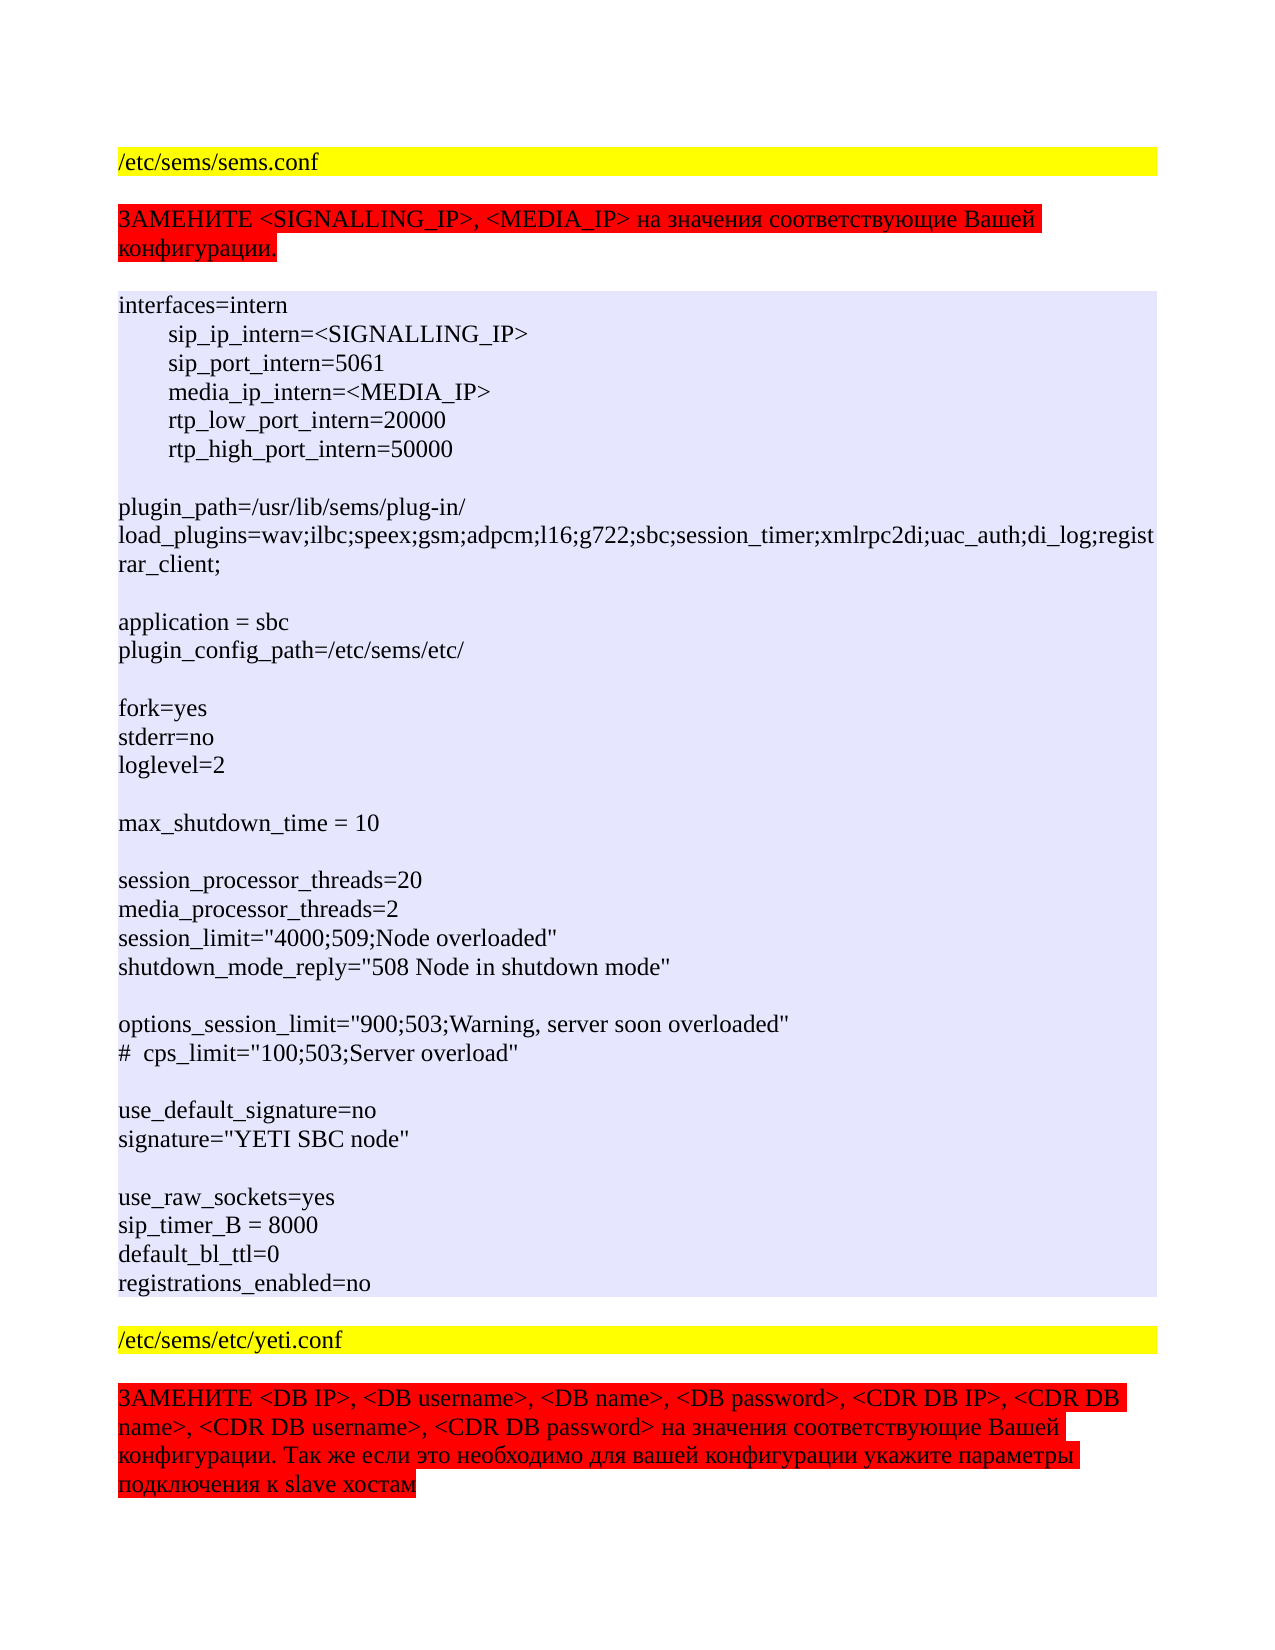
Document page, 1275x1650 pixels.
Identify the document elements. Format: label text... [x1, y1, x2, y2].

text loglevel=2 [118, 751, 1157, 779]
text rtp_low_port_intern=20000 [118, 406, 1157, 434]
text load_plugins=wav;ilbc;speex;gsm;adpcm;l16;g722;sbc;session_timer;xmlrpc2di;uac_auth;di_log;registrar_client; [118, 521, 1157, 578]
text ЗАМЕНИТЕ <SIGNALLING_IP>, <MEDIA_IP> на значения соответствующие Вашей конфигурации. [118, 204, 1157, 262]
text default_bl_ttl=0 [118, 1239, 1157, 1268]
text session_limit="4000;509;Node overloaded" [118, 923, 1157, 952]
text sip_ip_intern=<SIGNALLING_IP> [118, 319, 1157, 348]
text media_ip_intern=<MEDIA_IP> [118, 377, 1157, 406]
text shutdown_mode_reply="508 Node in shutdown mode" [118, 952, 1157, 981]
text plugin_path=/usr/lib/sems/plug-in/ [118, 492, 1157, 521]
text application = sbc [118, 607, 1157, 636]
text use_raw_sockets=yes [118, 1182, 1157, 1211]
text options_session_limit="900;503;Warning, server soon overloaded" [118, 1009, 1157, 1038]
text signature="YETI SBC node" [118, 1124, 1157, 1153]
text registrations_enabled=no [118, 1268, 1157, 1297]
text session_processor_threads=20 [118, 866, 1157, 894]
text max_shutdown_time = 10 [118, 808, 1157, 837]
text fork=yes [118, 693, 1157, 722]
text use_default_signature=no [118, 1096, 1157, 1124]
text stderr=no [118, 722, 1157, 751]
text rtp_high_port_intern=50000 [118, 434, 1157, 463]
text sip_port_intern=5061 [118, 348, 1157, 377]
text /etc/sems/etc/yeti.conf [118, 1326, 1157, 1354]
text media_processor_threads=2 [118, 894, 1157, 923]
text # cps_limit="100;503;Server overload" [118, 1038, 1157, 1067]
text ЗАМЕНИТЕ <DB IP>, <DB username>, <DB name>, <DB password>, <CDR DB IP>, <CDR DB name>, <CDR DB username>, <CDR DB password> на значения соответствующие Вашей конфигурации. Так же если это необходимо для вашей конфигурации укажите параметры подключения к slave хостам [118, 1383, 1157, 1498]
text /etc/sems/sems.conf [118, 147, 1157, 176]
text interfaces=intern [118, 291, 1157, 319]
text sip_timer_B = 8000 [118, 1211, 1157, 1239]
text plugin_config_path=/etc/sems/etc/ [118, 636, 1157, 664]
